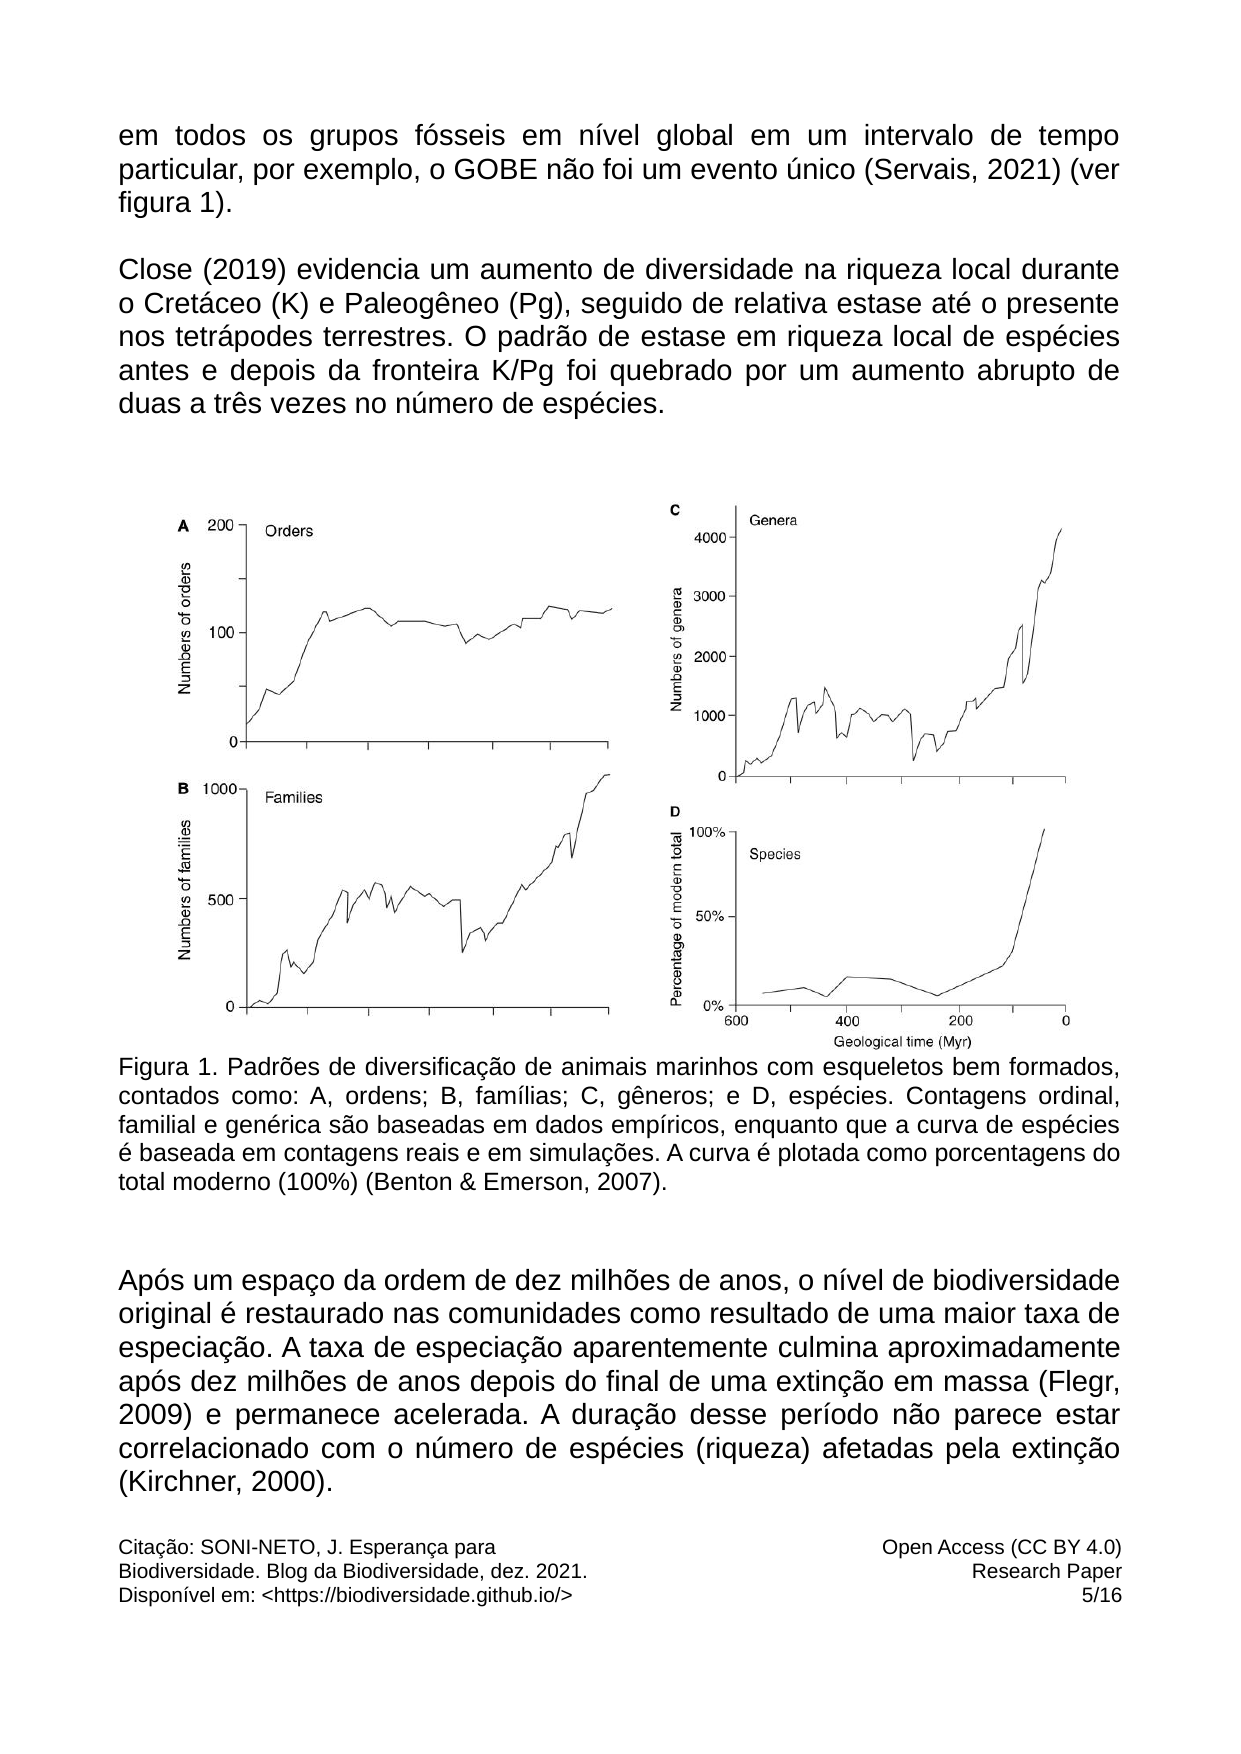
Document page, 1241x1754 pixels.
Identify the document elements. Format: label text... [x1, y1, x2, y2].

picture [170, 513, 625, 1023]
picture [663, 501, 1077, 1051]
text Figura 1. Padrões de diversificação de animais marinhos com esqueletos bem formados, contados como: A, ordens; B, famílias; C, gêneros; e D, espécies. Contagens ordinal, familial e genérica são baseadas em dados empíricos, enquanto que a curva de espécies é baseada em contagens reais e em simulações. A curva é plotada como porcentagens do total moderno (100%) (Benton & Emerson, 2007). [118, 1052, 1122, 1196]
text em todos os grupos fósseis em nível global em um intervalo de tempo particular, por exemplo, o GOBE não foi um evento único (Servais, 2021) (ver figura 1). [118, 118, 1122, 219]
text Após um espaço da ordem de dez milhões de anos, o nível de biodiversidade original é restaurado nas comunidades como resultado de uma maior taxa de especiação. A taxa de especiação aparentemente culmina aproximadamente após dez milhões de anos depois do final de uma extinção em massa (Flegr, 2009) e permanece acelerada. A duração desse período não parece estar correlacionado com o número de espécies (riqueza) afetadas pela extinção (Kirchner, 2000). [118, 1263, 1122, 1498]
text Close (2019) evidencia um aumento de diversidade na riqueza local durante o Cretáceo (K) e Paleogêneo (Pg), seguido de relativa estase até o presente nos tetrápodes terrestres. O padrão de estase em riqueza local de espécies antes e depois da fronteira K/Pg foi quebrado por um aumento abrupto de duas a três vezes no número de espécies. [118, 252, 1122, 420]
